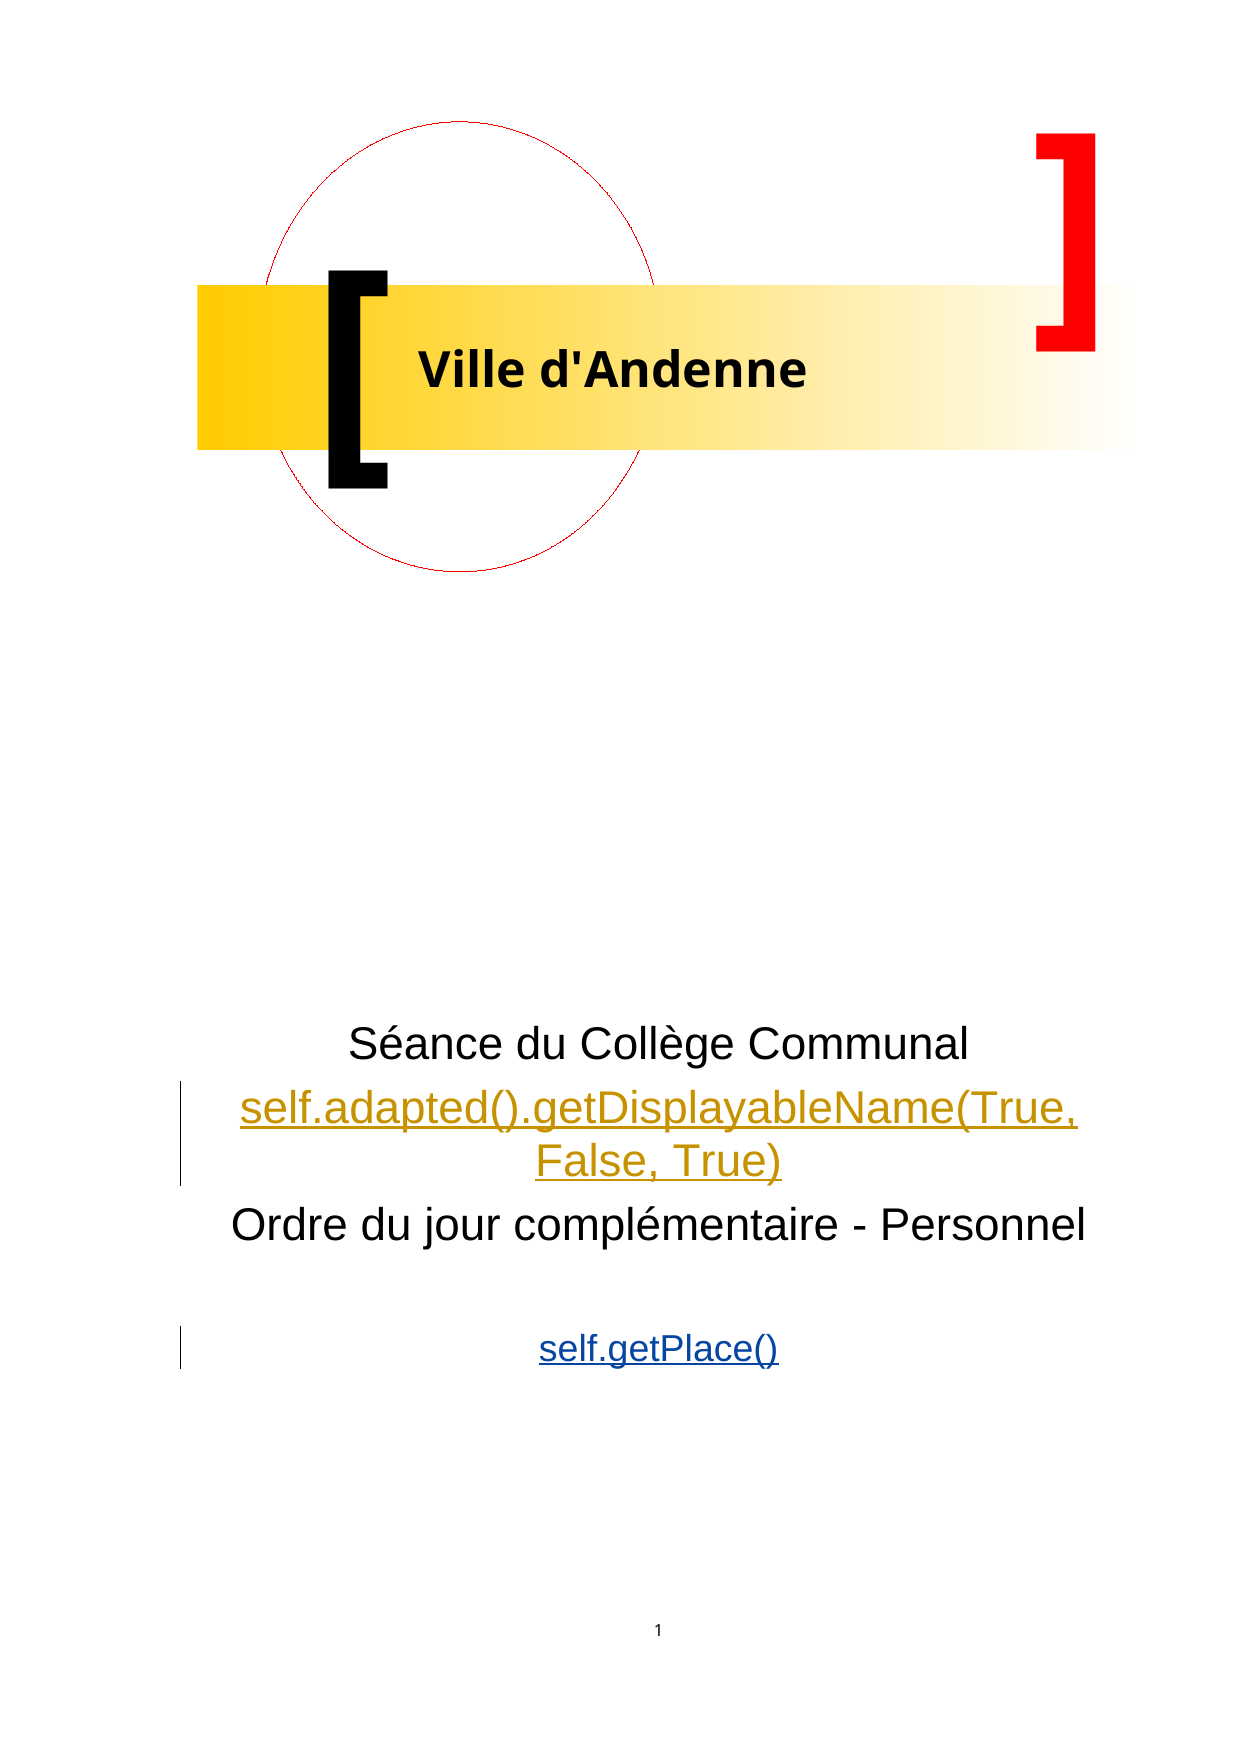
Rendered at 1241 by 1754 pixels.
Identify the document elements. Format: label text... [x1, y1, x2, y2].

table_cell [195, 1256, 1122, 1320]
table_cell self.adapted().getDisplayableName(True, False, True) [195, 1075, 1122, 1192]
table_cell self.getPlace() [195, 1320, 1122, 1374]
table_cell Ordre du jour complémentaire - Personnel [195, 1192, 1122, 1256]
table_header Séance du Collège Communal [195, 1011, 1122, 1075]
